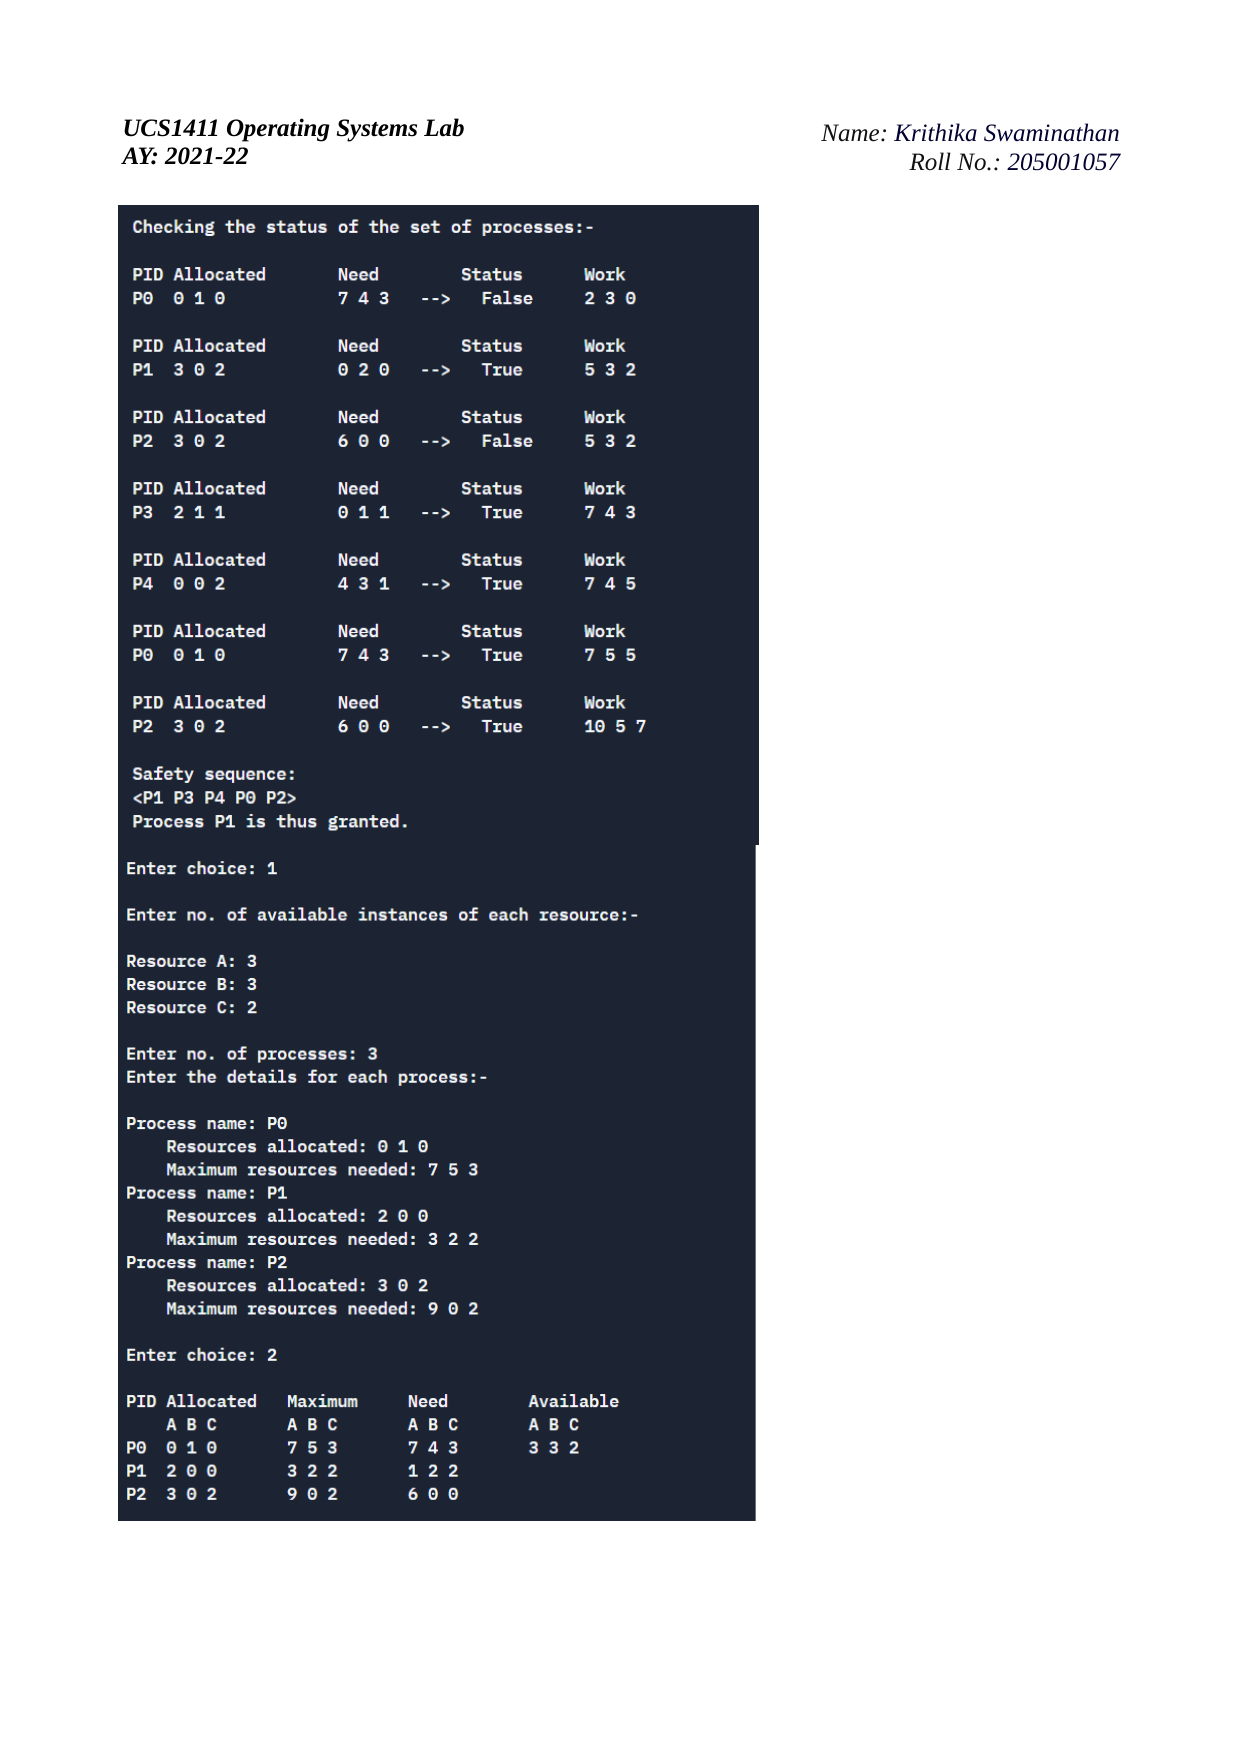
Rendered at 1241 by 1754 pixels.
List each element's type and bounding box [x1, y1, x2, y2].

picture [118, 205, 759, 1521]
